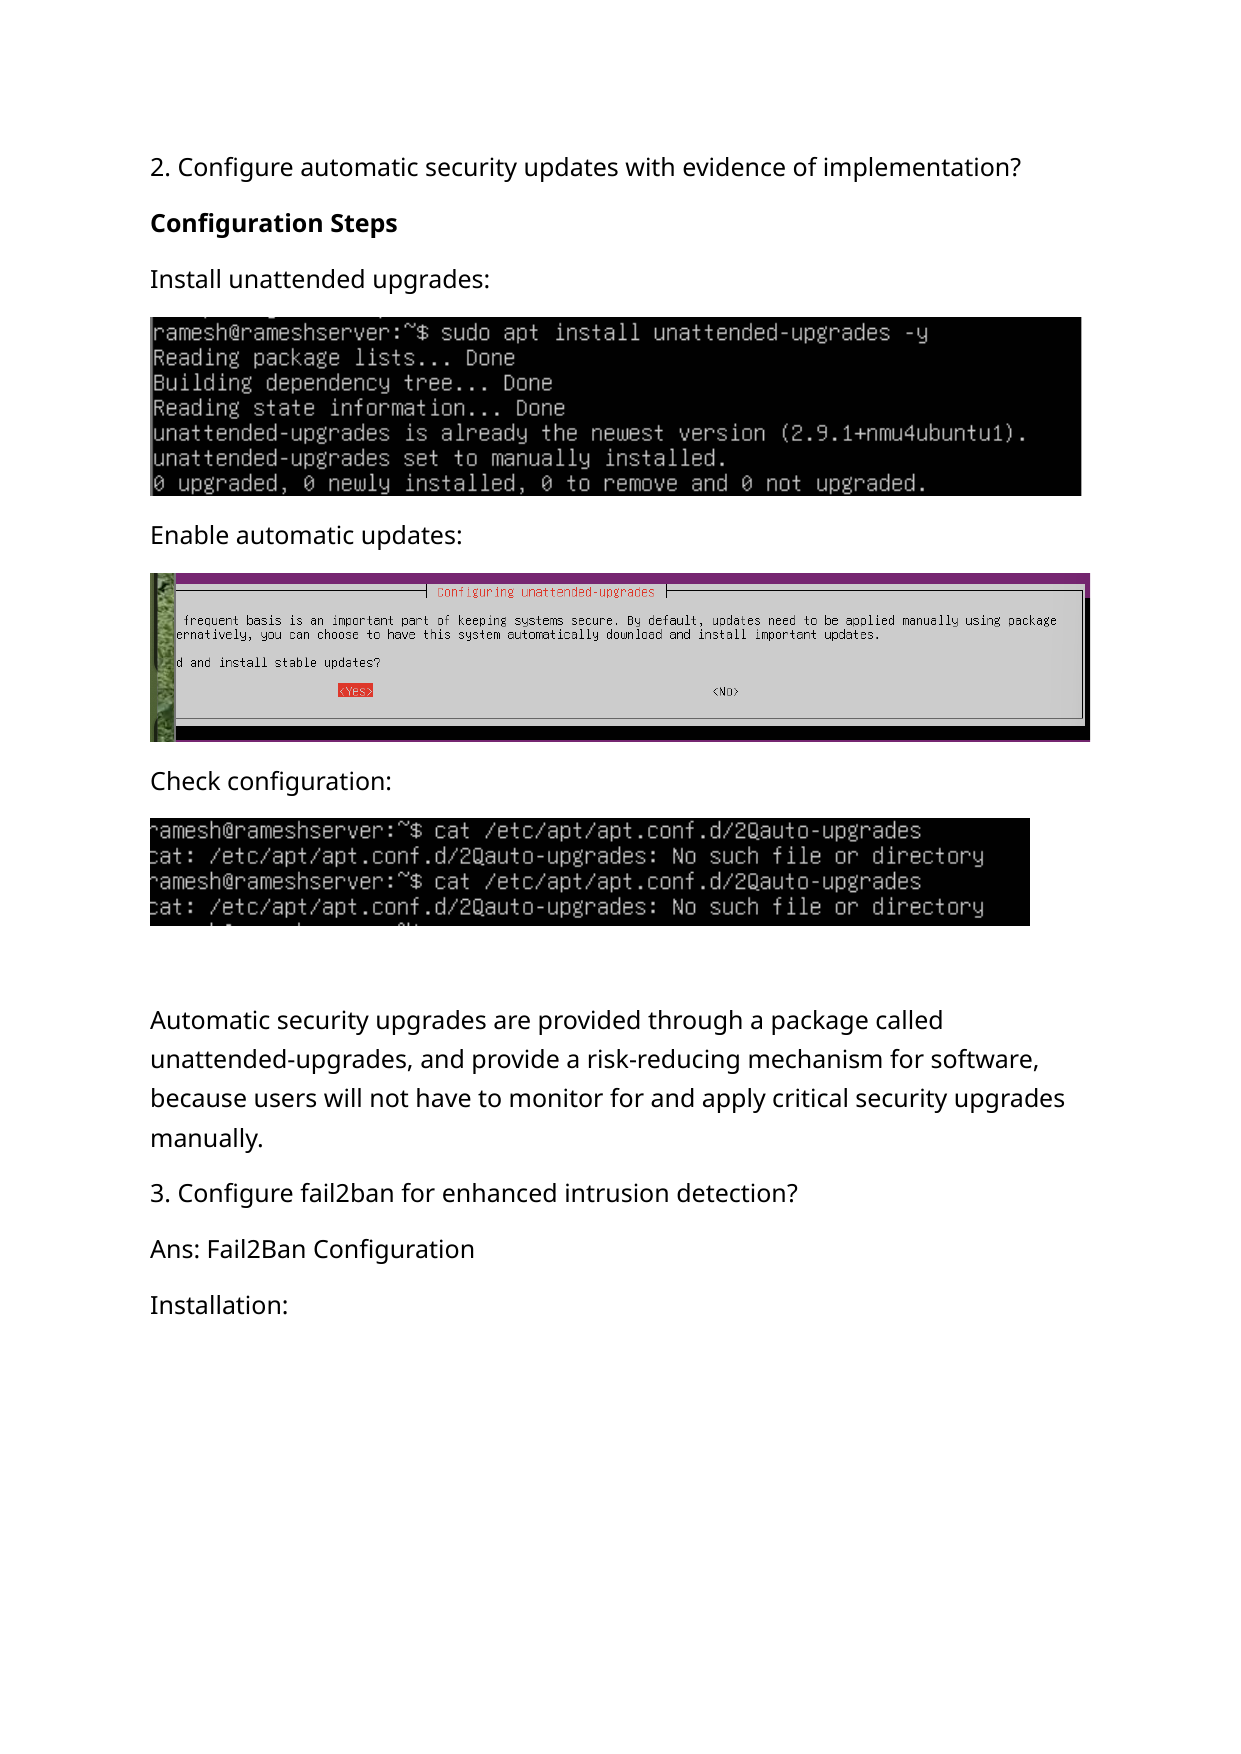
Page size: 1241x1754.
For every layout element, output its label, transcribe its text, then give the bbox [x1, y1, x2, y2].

text Installation: [150, 1288, 1090, 1322]
text Check configuration: [150, 763, 1090, 797]
text Automatic security upgrades are provided through a package called unattended-upgrades, and provide a risk-reducing mechanism for software, because users will not have to monitor for and apply critical security upgrades manually. [150, 1003, 1090, 1154]
text 3. Configure fail2ban for enhanced intrusion detection? [150, 1176, 1090, 1210]
text Configuration Steps [150, 206, 1090, 240]
text 2. Configure automatic security updates with evidence of implementation? [150, 150, 1090, 184]
text Ans: Fail2Ban Configuration [150, 1232, 1090, 1266]
text Enable automatic updates: [150, 517, 1090, 551]
text Install unattended upgrades: [150, 262, 1090, 296]
